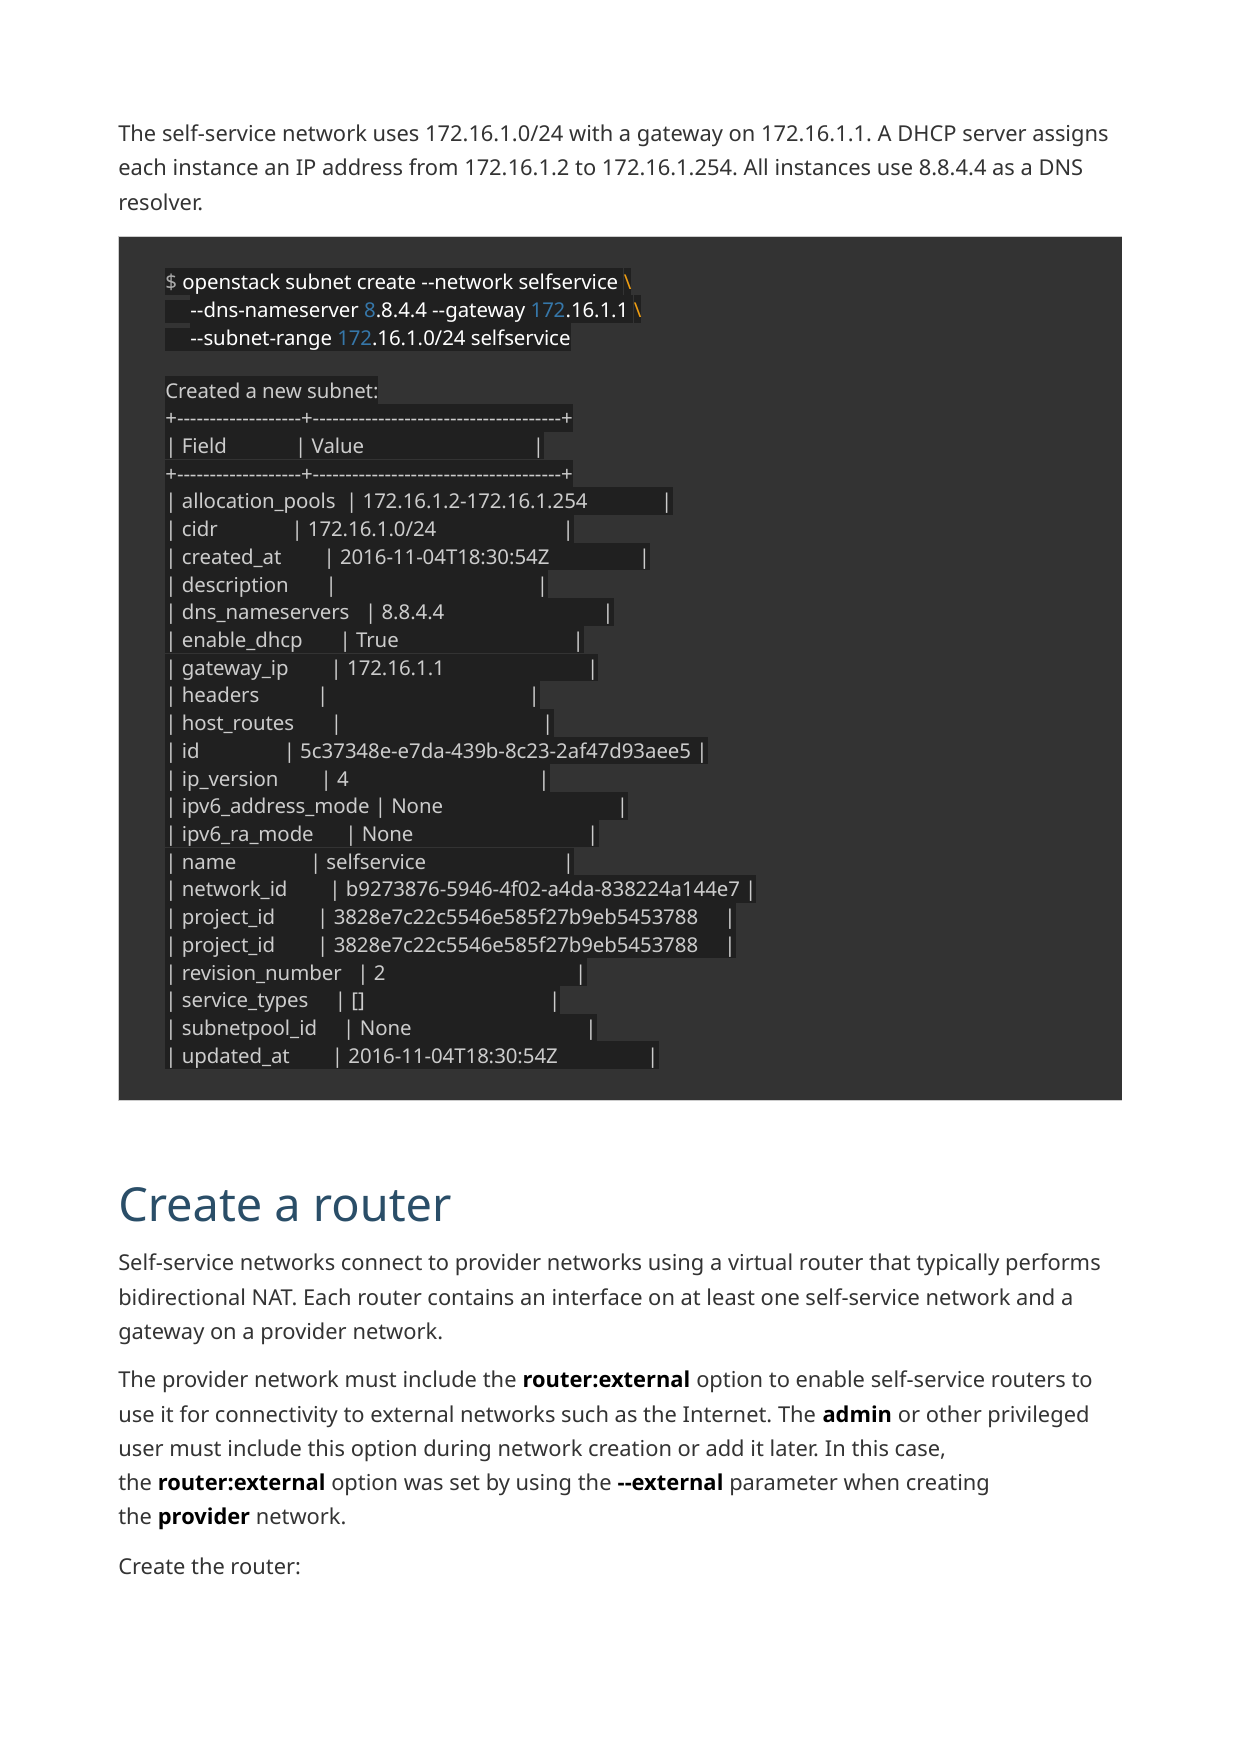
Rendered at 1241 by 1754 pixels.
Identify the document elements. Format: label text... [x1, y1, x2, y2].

text Created a new subnet: [119, 345, 1122, 373]
text | project_id | 3828e7c22c5546e585f27b9eb5453788 | [119, 899, 1122, 927]
text | project_id | 3828e7c22c5546e585f27b9eb5453788 | [119, 871, 1122, 899]
text --subnet-range 172.16.1.0/24 selfservice [119, 292, 1122, 320]
text | network_id | b9273876-5946-4f02-a4da-838224a144e7 | [119, 844, 1122, 871]
text | revision_number | 2 | [119, 927, 1122, 954]
text | id | 5c37348e-e7da-439b-8c23-2af47d93aee5 | [119, 705, 1122, 733]
text | gateway_ip | 172.16.1.1 | [119, 622, 1122, 650]
text $ openstack subnet create --network selfservice \ [119, 237, 1122, 264]
text | ipv6_address_mode | None | [119, 761, 1122, 788]
text | description | | [119, 539, 1122, 567]
text | dns_nameservers | 8.8.4.4 | [119, 567, 1122, 594]
text The provider network must include the router:external option to enable self-service routers to use it for connectivity to external networks such as the Internet. The admin or other privileged user must include this option during network creation or add it later. In this case, the router:external option was set by using the --external parameter when creating the provider network. [118, 1364, 1122, 1531]
subtitle Create a router¶ [118, 1171, 1122, 1235]
text | host_routes | | [119, 677, 1122, 705]
text | name | selfservice | [119, 816, 1122, 844]
text --dns-nameserver 8.8.4.4 --gateway 172.16.1.1 \ [119, 264, 1122, 292]
text Create the router: [118, 1551, 1122, 1581]
text | cidr | 172.16.1.0/24 | [119, 483, 1122, 511]
text | updated_at | 2016-11-04T18:30:54Z | [119, 1010, 1122, 1100]
text | Field | Value | [119, 400, 1122, 428]
text | service_types | [] | [119, 954, 1122, 982]
text +-------------------+--------------------------------------+ [119, 428, 1122, 456]
text | ip_version | 4 | [119, 733, 1122, 761]
text | subnetpool_id | None | [119, 982, 1122, 1010]
text The self-service network uses 172.16.1.0/24 with a gateway on 172.16.1.1. A DHCP server assigns each instance an IP address from 172.16.1.2 to 172.16.1.254. All instances use 8.8.4.4 as a DNS resolver. [118, 118, 1122, 216]
text | created_at | 2016-11-04T18:30:54Z | [119, 511, 1122, 539]
text | allocation_pools | 172.16.1.2-172.16.1.254 | [119, 456, 1122, 483]
text +-------------------+--------------------------------------+ [119, 373, 1122, 400]
text | ipv6_ra_mode | None | [119, 788, 1122, 816]
text Self-service networks connect to provider networks using a virtual router that typically performs bidirectional NAT. Each router contains an interface on at least one self-service network and a gateway on a provider network. [118, 1247, 1122, 1346]
text | enable_dhcp | True | [119, 594, 1122, 622]
text | headers | | [119, 650, 1122, 677]
